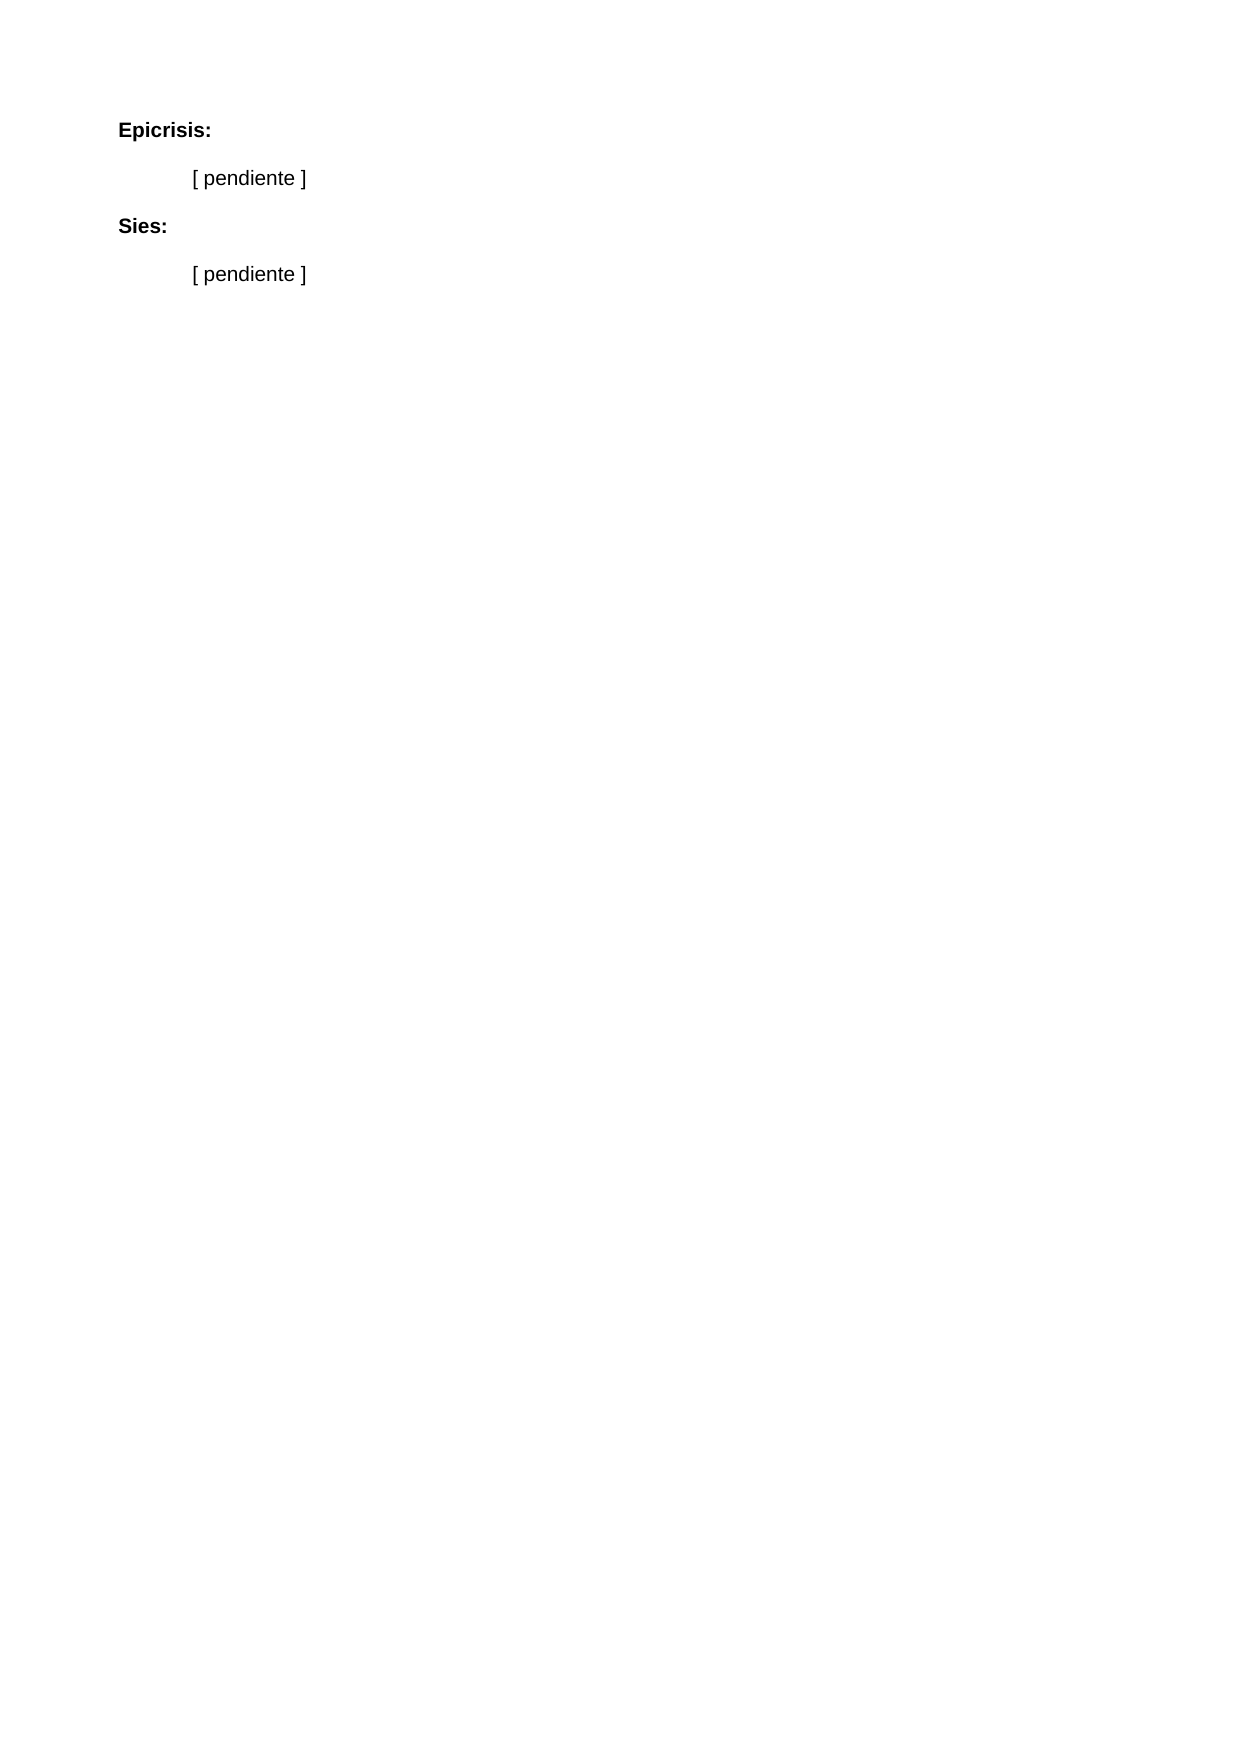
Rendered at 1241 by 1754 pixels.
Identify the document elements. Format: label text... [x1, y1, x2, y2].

text Sies: [118, 214, 1122, 238]
text [ pendiente ] [118, 166, 1122, 190]
text Epicrisis: [118, 118, 1122, 142]
text [ pendiente ] [118, 262, 1122, 286]
